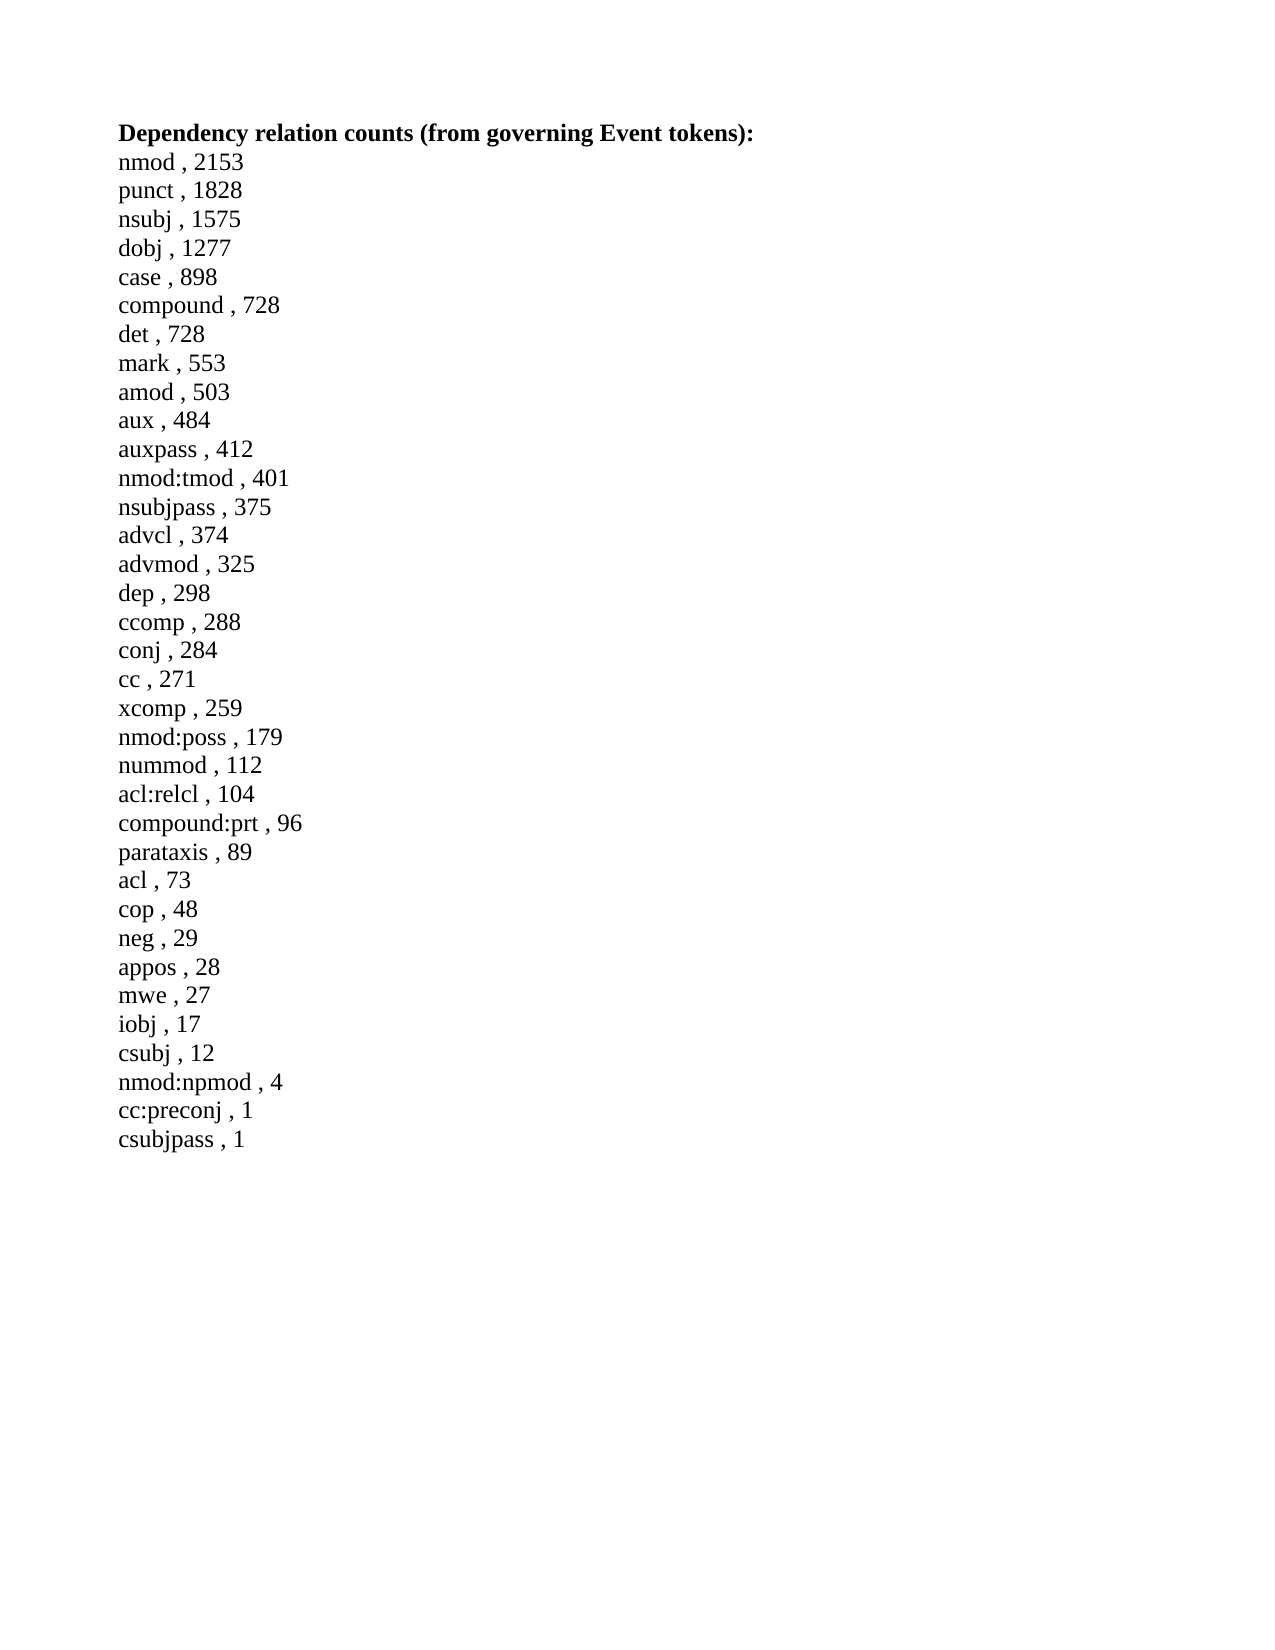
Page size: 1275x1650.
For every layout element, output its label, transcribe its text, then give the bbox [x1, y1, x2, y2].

text conj , 284 [118, 636, 1157, 664]
text nsubjpass , 375 [118, 492, 1157, 521]
text advmod , 325 [118, 549, 1157, 578]
text xcomp , 259 [118, 693, 1157, 722]
text acl:relcl , 104 [118, 779, 1157, 808]
text cop , 48 [118, 894, 1157, 923]
text aux , 484 [118, 406, 1157, 434]
text nsubj , 1575 [118, 204, 1157, 233]
text amod , 503 [118, 377, 1157, 406]
text nmod:npmod , 4 [118, 1067, 1157, 1096]
text det , 728 [118, 319, 1157, 348]
text auxpass , 412 [118, 434, 1157, 463]
text ccomp , 288 [118, 607, 1157, 636]
text neg , 29 [118, 923, 1157, 952]
text acl , 73 [118, 866, 1157, 894]
text cc , 271 [118, 664, 1157, 693]
text dobj , 1277 [118, 233, 1157, 262]
text nmod:tmod , 401 [118, 463, 1157, 492]
text mwe , 27 [118, 981, 1157, 1009]
text case , 898 [118, 262, 1157, 291]
text appos , 28 [118, 952, 1157, 981]
text csubj , 12 [118, 1038, 1157, 1067]
text nmod:poss , 179 [118, 722, 1157, 751]
text csubjpass , 1 [118, 1124, 1157, 1153]
text nummod , 112 [118, 751, 1157, 779]
text advcl , 374 [118, 521, 1157, 549]
text iobj , 17 [118, 1009, 1157, 1038]
text parataxis , 89 [118, 837, 1157, 866]
text Dependency relation counts (from governing Event tokens): [118, 118, 1157, 147]
text cc:preconj , 1 [118, 1096, 1157, 1124]
text mark , 553 [118, 348, 1157, 377]
text compound , 728 [118, 291, 1157, 319]
text punct , 1828 [118, 176, 1157, 204]
text nmod , 2153 [118, 147, 1157, 176]
text compound:prt , 96 [118, 808, 1157, 837]
text dep , 298 [118, 578, 1157, 607]
